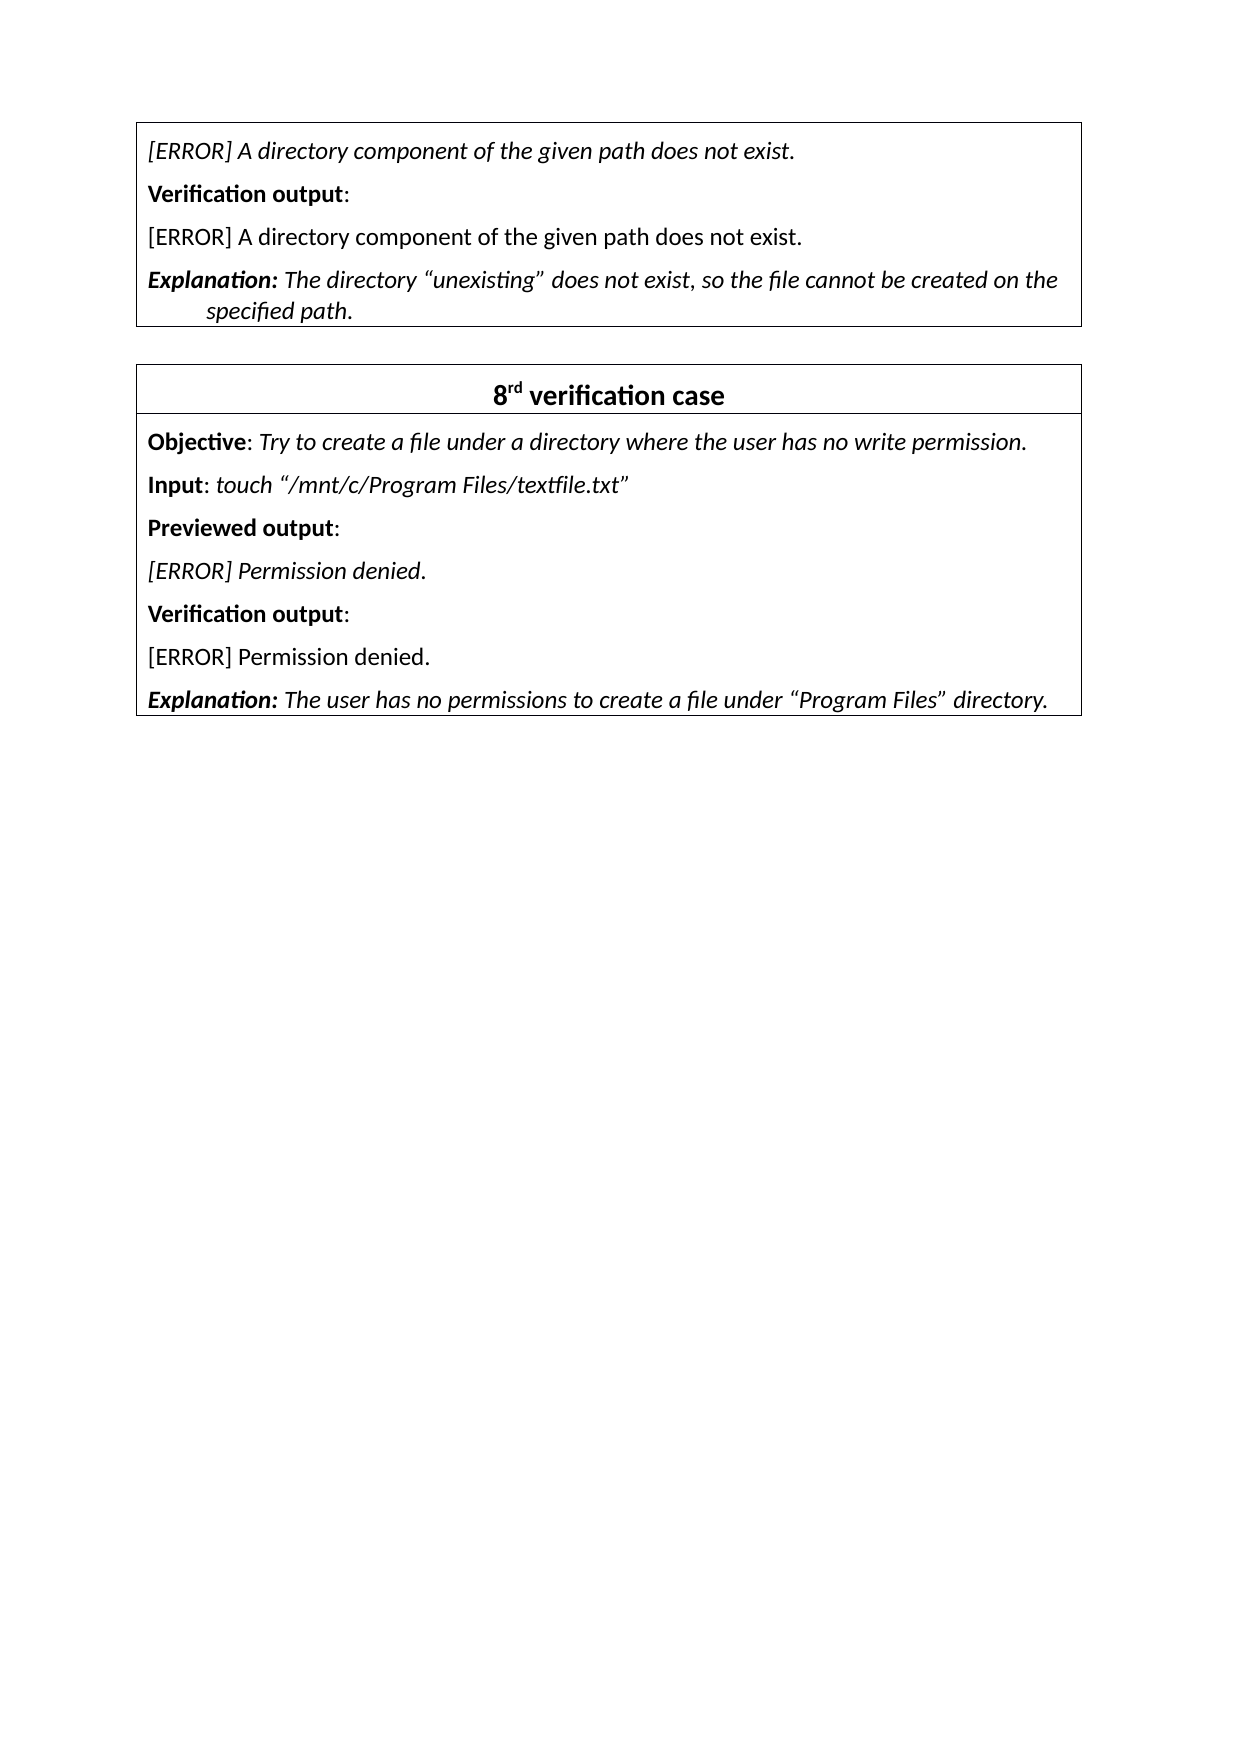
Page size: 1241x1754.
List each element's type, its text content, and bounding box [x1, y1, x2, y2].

table_cell [ERROR] A directory component of the given path does not exist. Verification output: [ERROR] A directory component of the given path does not exist. Explanation: The directory “unexisting” does not exist, so the file cannot be created on the specified path. [137, 123, 1081, 326]
table_header 8rd verification case [137, 365, 1081, 413]
table_cell Objective: Try to create a file under a directory where the user has no write permission. Input: touch “/mnt/c/Program Files/textfile.txt” Previewed output: [ERROR] Permission denied. Verification output: [ERROR] Permission denied. Explanation: The user has no permissions to create a file under “Program Files” directory. [137, 414, 1081, 715]
